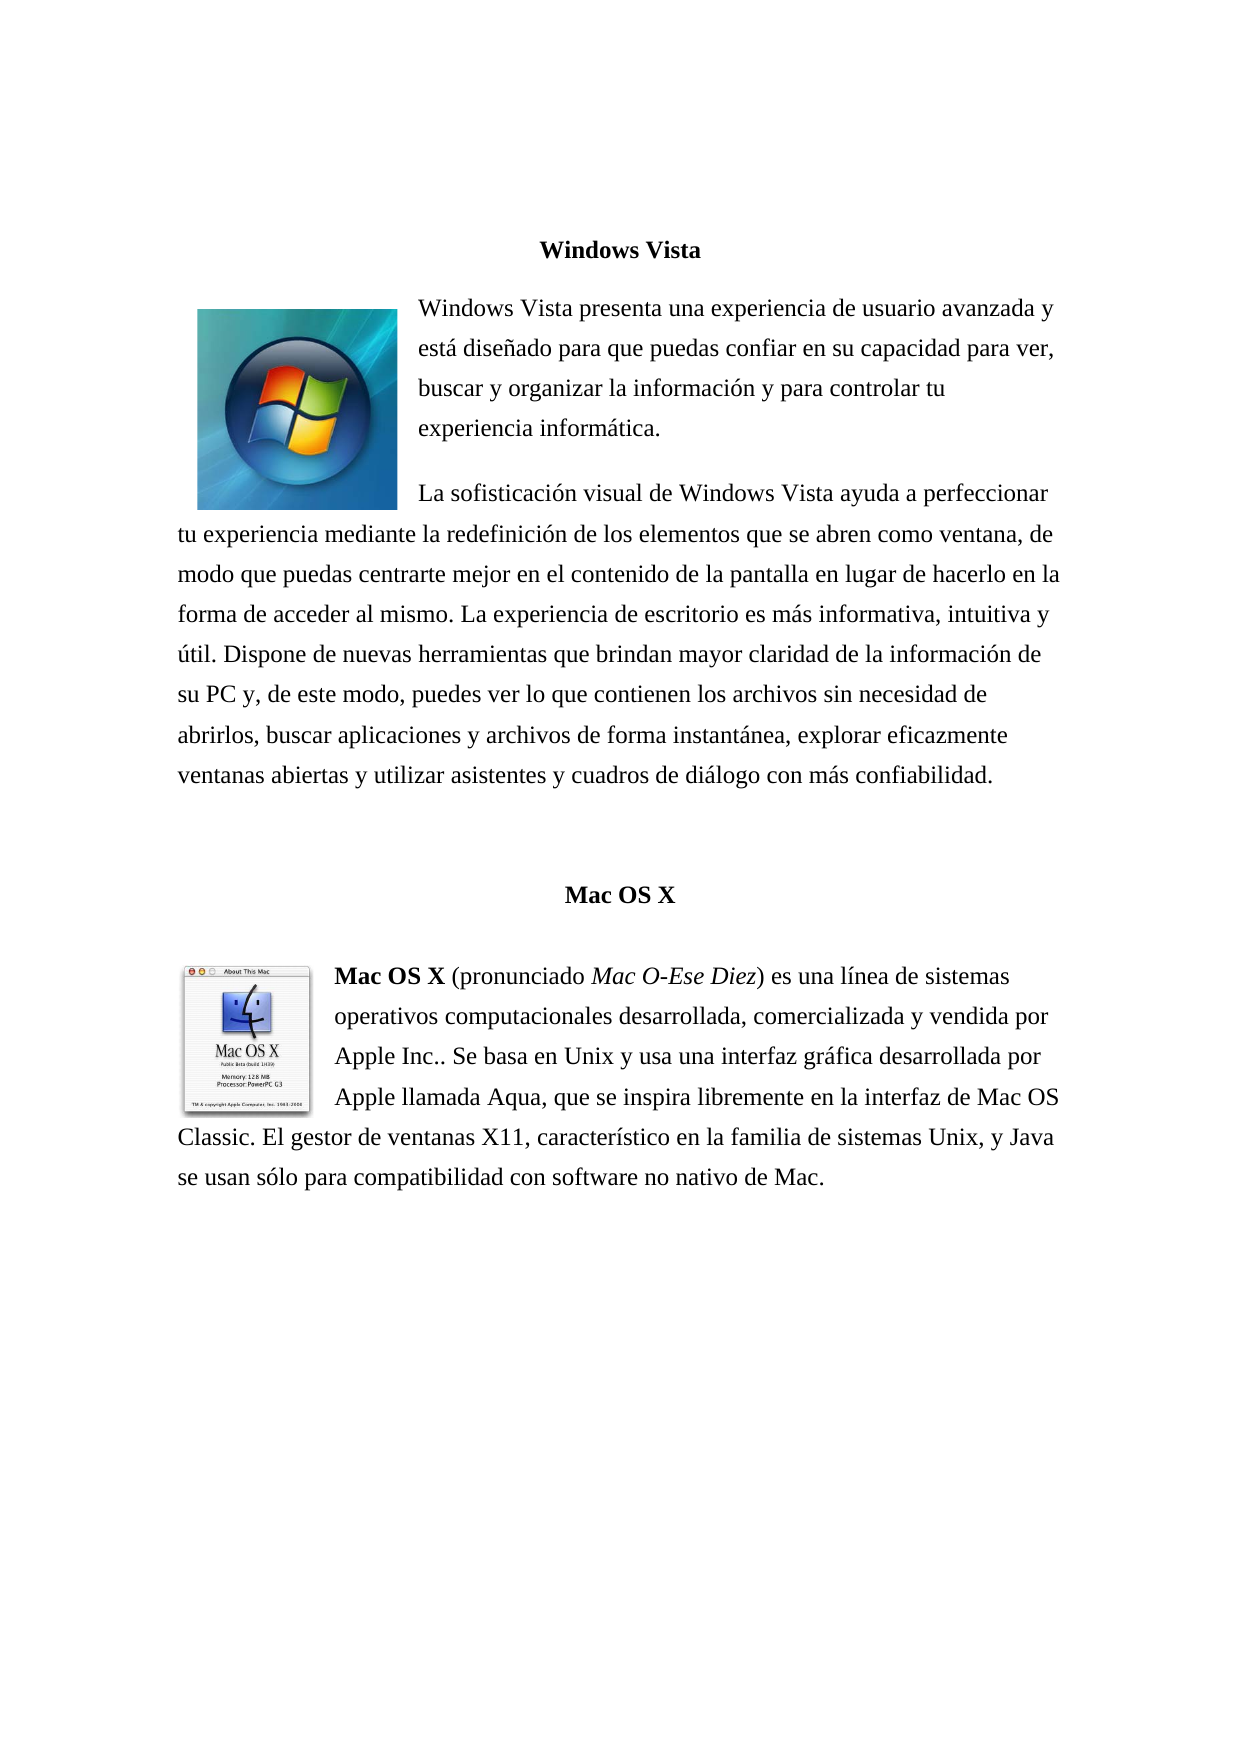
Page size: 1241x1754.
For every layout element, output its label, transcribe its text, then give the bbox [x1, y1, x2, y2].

text Windows Vista presenta una experiencia de usuario avanzada y está diseñado para que puedas confiar en su capacidad para ver, buscar y organizar la información y para controlar tu experiencia informática. [177, 293, 1063, 511]
text La sofisticación visual de Windows Vista ayuda a perfeccionar tu experiencia mediante la redefinición de los elementos que se abren como ventana, de modo que puedas centrarte mejor en el contenido de la pantalla en lugar de hacerlo en la forma de acceder al mismo. La experiencia de escritorio es más informativa, intuitiva y útil. Dispone de nuevas herramientas que brindan mayor claridad de la información de su PC y, de este modo, puedes ver lo que contienen los archivos sin necesidad de abrirlos, buscar aplicaciones y archivos de forma instantánea, explorar eficazmente ventanas abiertas y utilizar asistentes y cuadros de diálogo con más confiabilidad. [177, 478, 1063, 789]
picture [197, 309, 398, 510]
text Mac OS X (pronunciado Mac O-Ese Diez)[] es una línea de sistemas operativos computacionales desarrollada, comercializada y vendida por Apple Inc.. Se basa en Unix y usa una interfaz gráfica desarrollada por Apple llamada Aqua, que se inspira libremente en la interfaz de Mac OS Classic. El gestor de ventanas X11, característico en la familia de sistemas Unix, y Java se usan sólo para compatibilidad con software no nativo de Mac. [177, 961, 1063, 1191]
picture [178, 965, 314, 1118]
text Mac OS X [177, 881, 1063, 909]
text Windows Vista [177, 235, 1063, 263]
